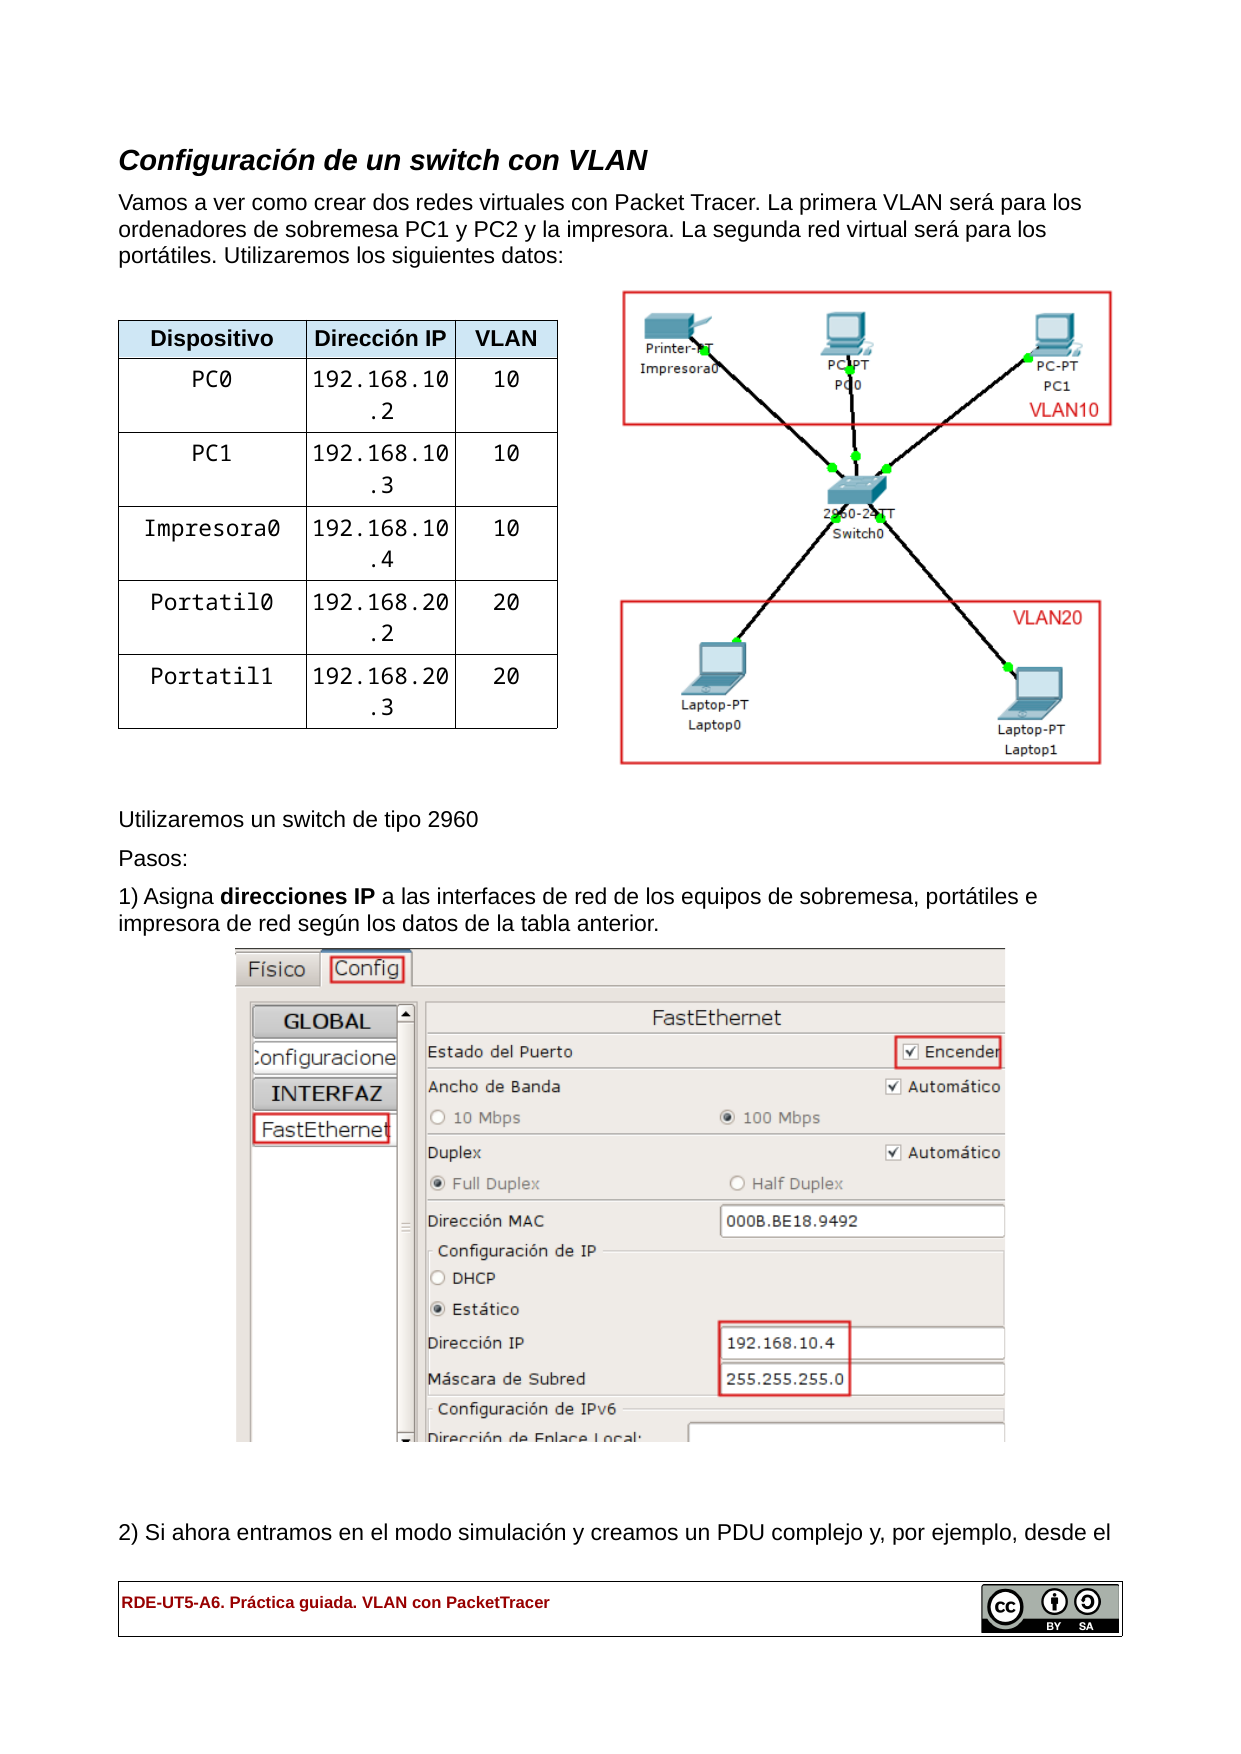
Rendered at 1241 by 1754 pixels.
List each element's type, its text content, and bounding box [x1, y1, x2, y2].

picture [981, 1584, 1119, 1633]
table_cell 192.168.10.2 [307, 359, 455, 432]
table_cell PC0 [119, 359, 306, 432]
table_cell 192.168.20.3 [307, 655, 455, 728]
table_cell PC1 [119, 433, 306, 506]
picture [235, 948, 1005, 1442]
table_cell 192.168.10.3 [307, 433, 455, 506]
table_cell 20 [456, 581, 557, 654]
table_cell 10 [456, 507, 557, 580]
table_header Dirección IP [307, 321, 455, 357]
table_header Dispositivo [119, 321, 306, 357]
picture [614, 280, 1117, 785]
table_cell 192.168.10.4 [307, 507, 455, 580]
table_cell 10 [456, 433, 557, 506]
table_cell 10 [456, 359, 557, 432]
text 1) Asigna direcciones IP a las interfaces de red de los equipos de sobremesa, portátiles e impresora de red según los datos de la tabla anterior. [118, 883, 1122, 936]
text Vamos a ver como crear dos redes virtuales con Packet Tracer. La primera VLAN será para los ordenadores de sobremesa PC1 y PC2 y la impresora. La segunda red virtual será para los portátiles. Utilizaremos los siguientes datos: [118, 189, 1122, 268]
text 2) Si ahora entramos en el modo simulación y creamos un PDU complejo y, por ejemplo, desde el [118, 1519, 1122, 1546]
table_cell 20 [456, 655, 557, 728]
subtitle Configuración de un switch con VLAN [118, 143, 1122, 177]
table_cell Impresora0 [119, 507, 306, 580]
table_cell Portatil0 [119, 581, 306, 654]
table_cell Portatil1 [119, 655, 306, 728]
table_cell 192.168.20.2 [307, 581, 455, 654]
text Pasos: [118, 844, 1122, 871]
text Utilizaremos un switch de tipo 2960 [118, 806, 1122, 832]
table_header VLAN [456, 321, 557, 357]
